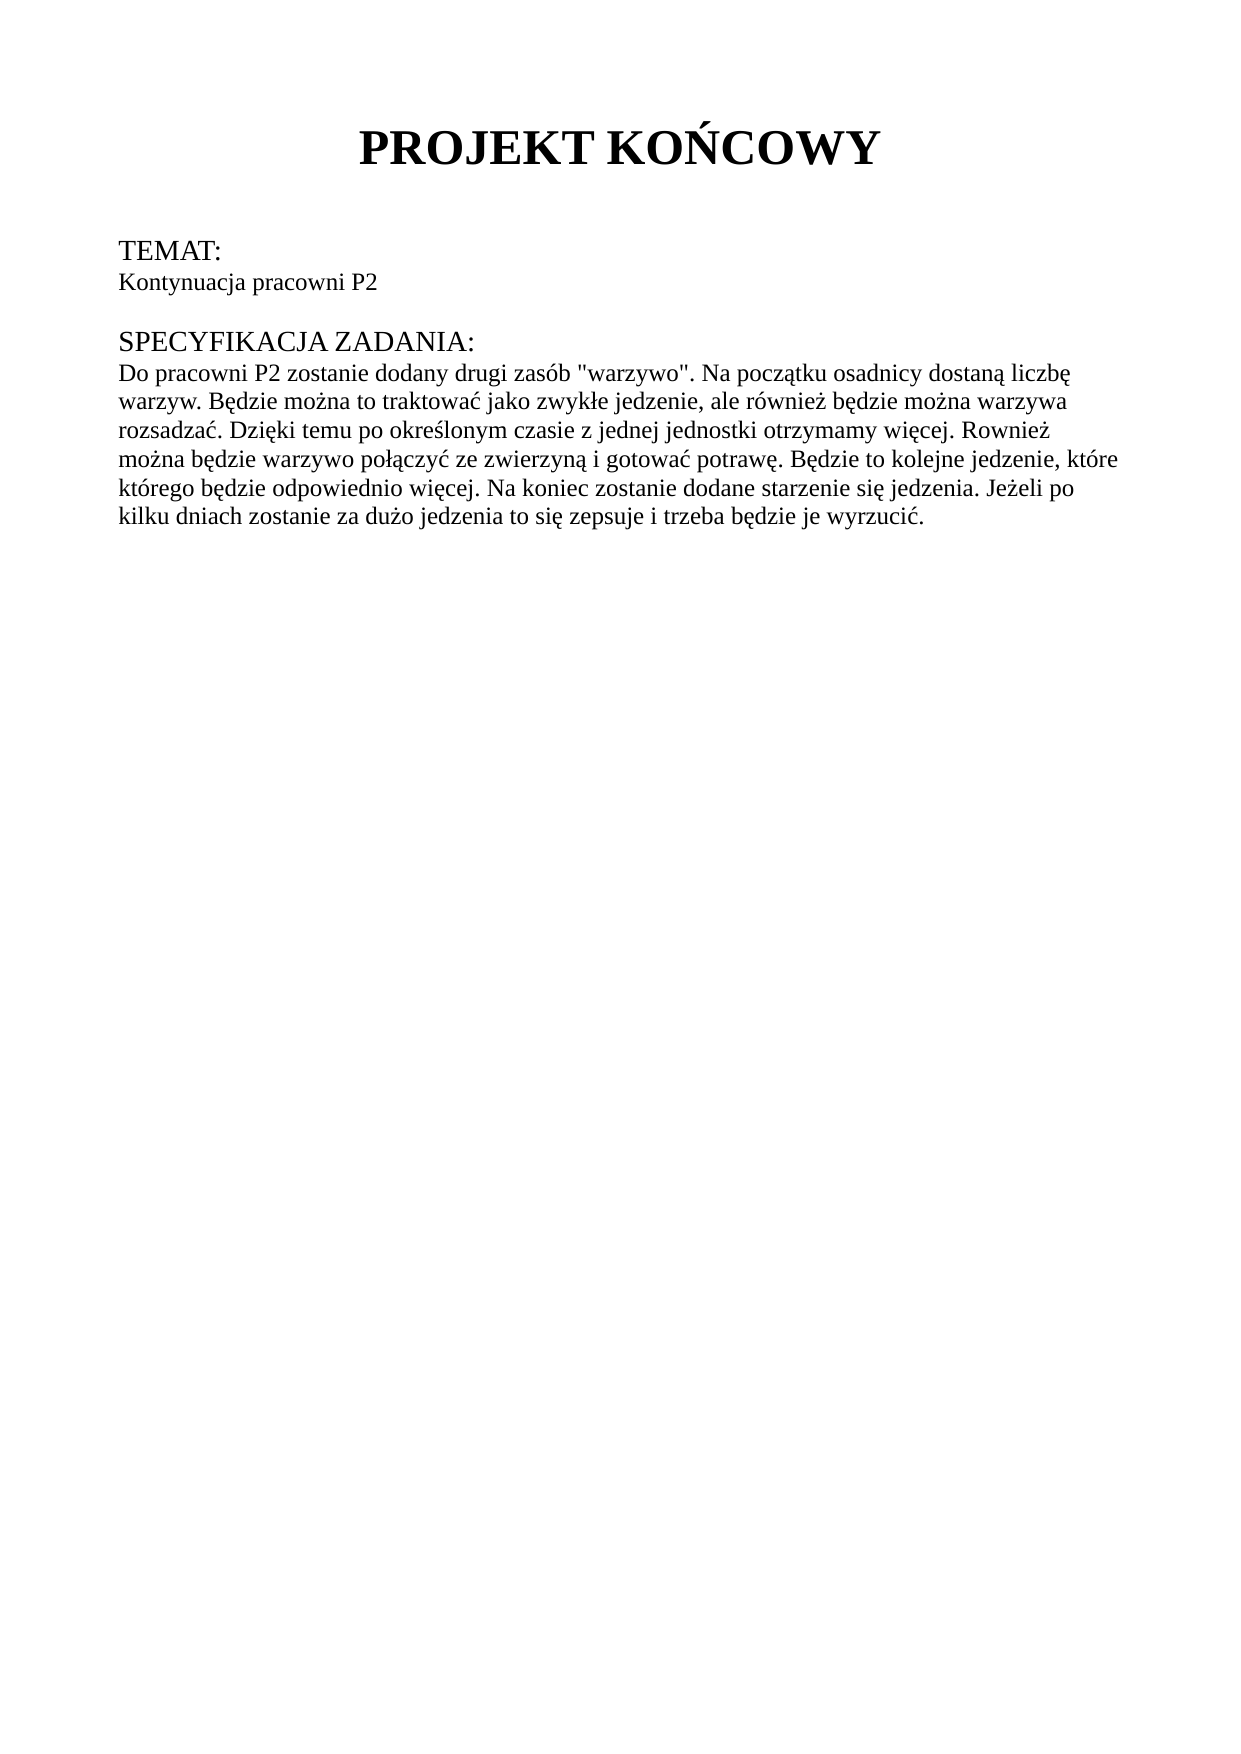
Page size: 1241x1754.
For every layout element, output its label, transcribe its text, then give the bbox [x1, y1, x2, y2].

text SPECYFIKACJA ZADANIA: [118, 324, 1122, 358]
text Do pracowni P2 zostanie dodany drugi zasób "warzywo". Na początku osadnicy dostaną liczbę warzyw. Będzie można to traktować jako zwykłe jedzenie, ale również będzie można warzywa rozsadzać. Dzięki temu po określonym czasie z jednej jednostki otrzymamy więcej. Rownież można będzie warzywo połączyć ze zwierzyną i gotować potrawę. Będzie to kolejne jedzenie, które którego będzie odpowiednio więcej. Na koniec zostanie dodane starzenie się jedzenia. Jeżeli po kilku dniach zostanie za dużo jedzenia to się zepsuje i trzeba będzie je wyrzucić. [118, 358, 1122, 530]
text PROJEKT KOŃCOWY [118, 118, 1122, 176]
text TEMAT: [118, 233, 1122, 267]
text Kontynuacja pracowni P2 [118, 267, 1122, 295]
